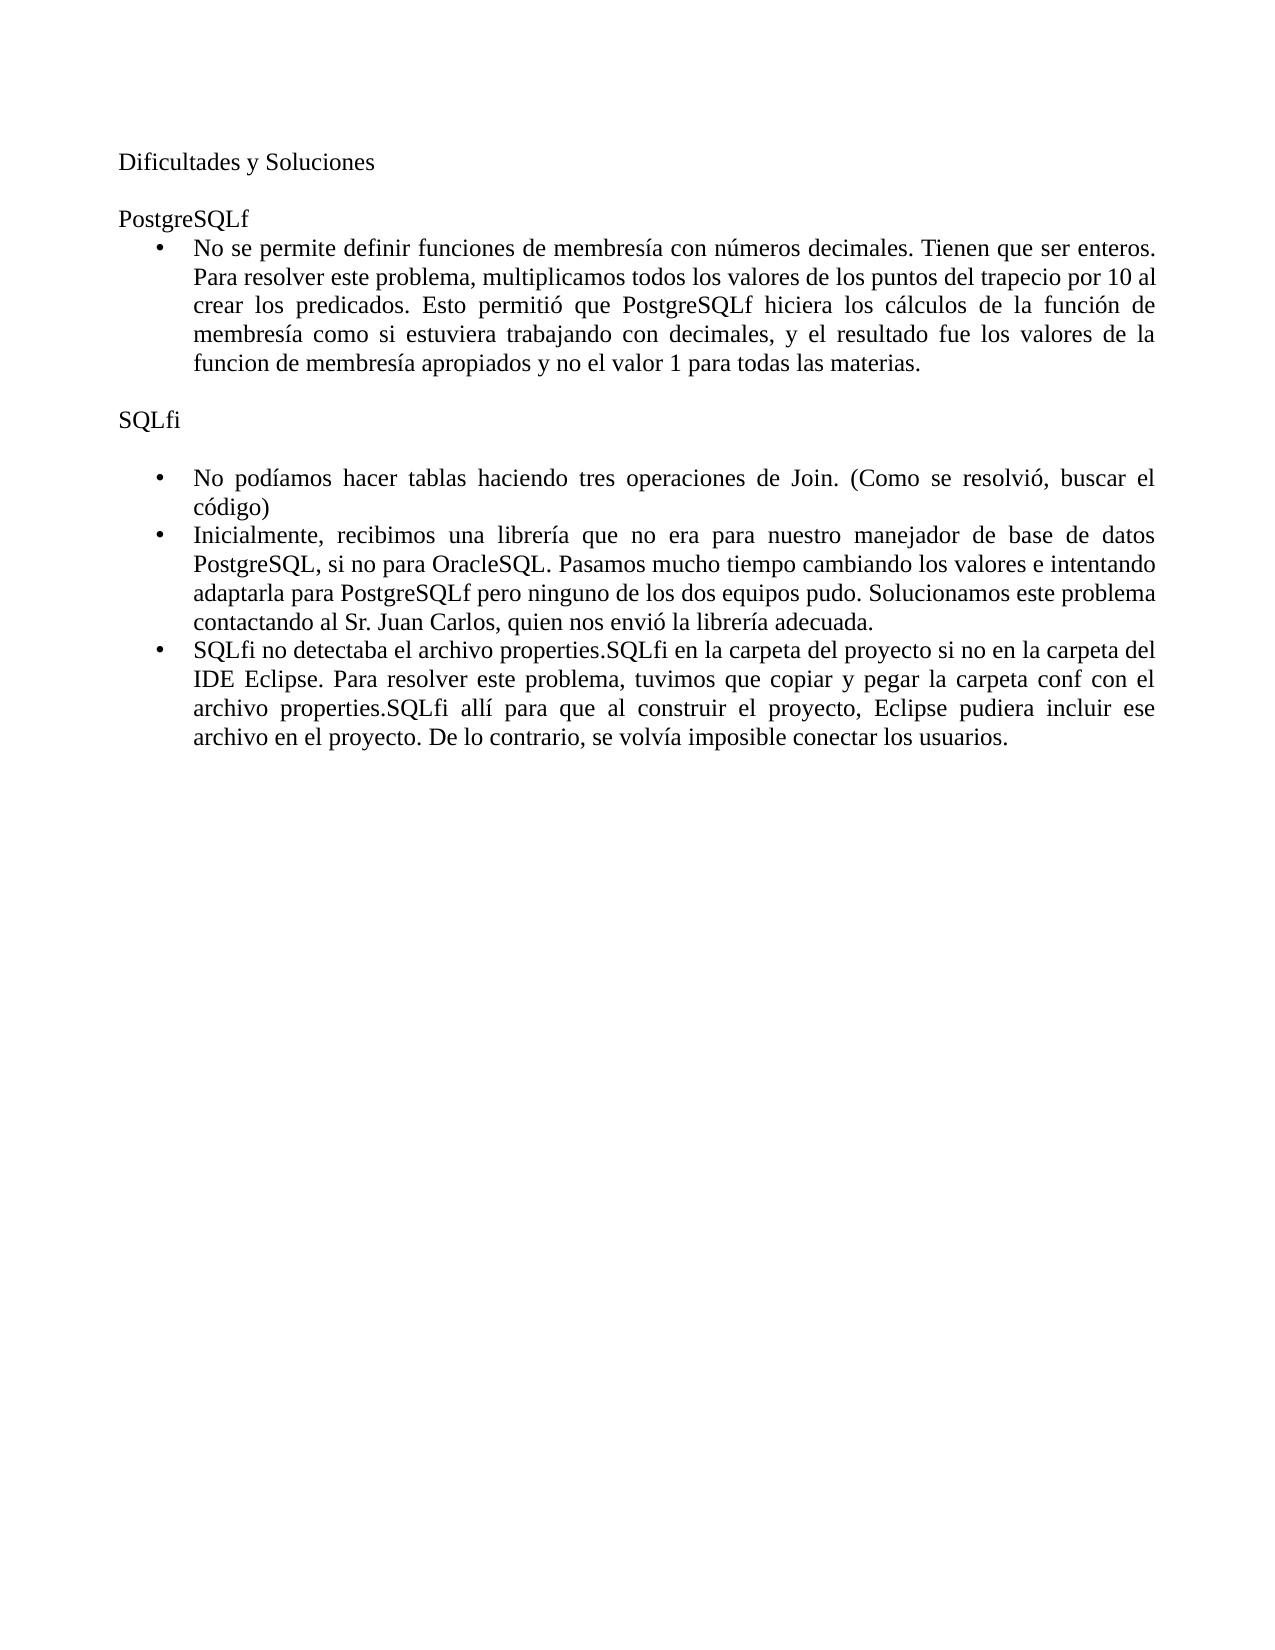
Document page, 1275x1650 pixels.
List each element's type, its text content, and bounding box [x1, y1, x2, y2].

text PostgreSQLf [118, 204, 1157, 233]
list Inicialmente, recibimos una librería que no era para nuestro manejador de base de datos PostgreSQL, si no para OracleSQL. Pasamos mucho tiempo cambiando los valores e intentando adaptarla para PostgreSQLf pero ninguno de los dos equipos pudo. Solucionamos este problema contactando al Sr. Juan Carlos, quien nos envió la librería adecuada. [156, 521, 1157, 636]
list SQLfi no detectaba el archivo properties.SQLfi en la carpeta del proyecto si no en la carpeta del IDE Eclipse. Para resolver este problema, tuvimos que copiar y pegar la carpeta conf con el archivo properties.SQLfi allí para que al construir el proyecto, Eclipse pudiera incluir ese archivo en el proyecto. De lo contrario, se volvía imposible conectar los usuarios. [156, 636, 1157, 751]
text Dificultades y Soluciones [118, 118, 1157, 176]
list No se permite definir funciones de membresía con números decimales. Tienen que ser enteros. Para resolver este problema, multiplicamos todos los valores de los puntos del trapecio por 10 al crear los predicados. Esto permitió que PostgreSQLf hiciera los cálculos de la función de membresía como si estuviera trabajando con decimales, y el resultado fue los valores de la funcion de membresía apropiados y no el valor 1 para todas las materias. [156, 233, 1157, 377]
text SQLfi [118, 406, 1157, 463]
list No podíamos hacer tablas haciendo tres operaciones de Join. (Como se resolvió, buscar el código) [156, 463, 1157, 521]
